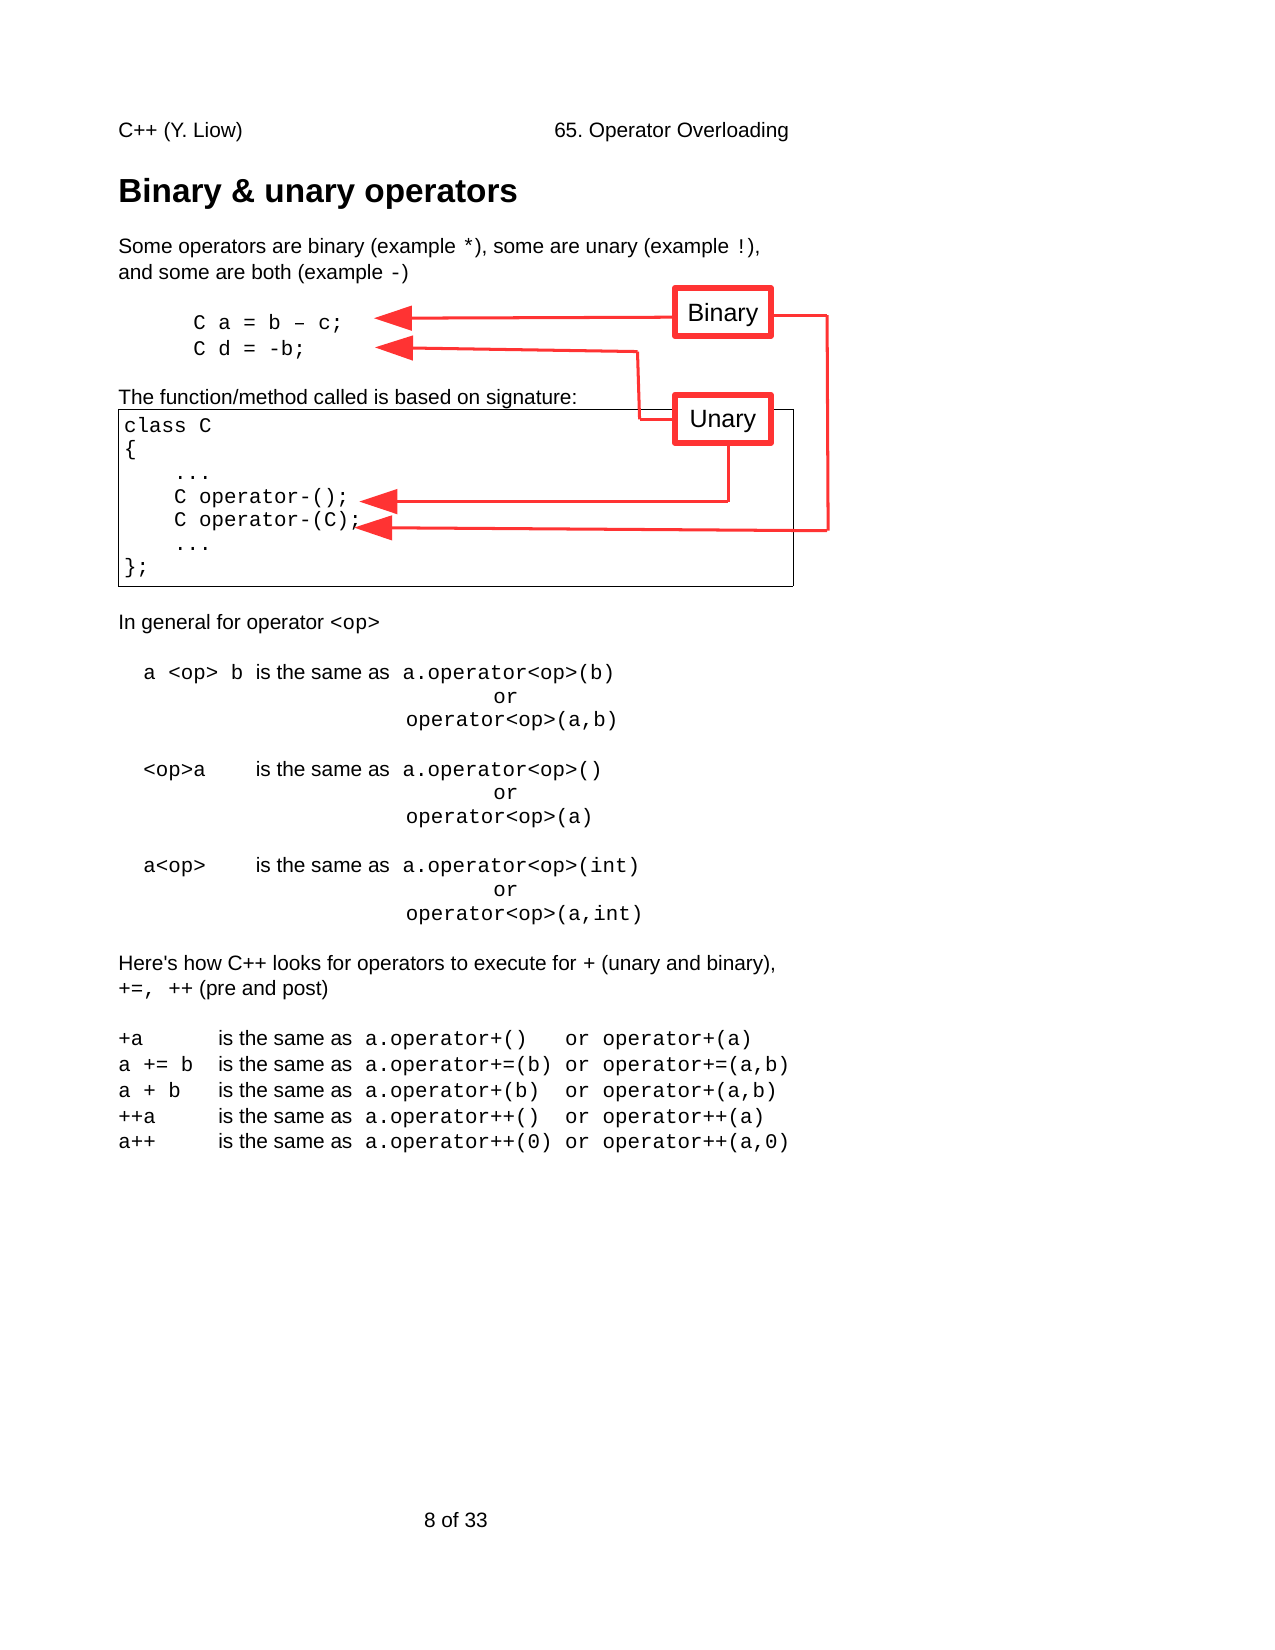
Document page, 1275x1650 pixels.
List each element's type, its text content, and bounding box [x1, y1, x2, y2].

text Binary & unary operators [118, 172, 793, 210]
text a <op> b is the same as a.operator<op>(b) [118, 660, 793, 686]
text or [118, 879, 793, 903]
text C d = -b; [118, 335, 411, 361]
text a + b is the same as a.operator+(b) or operator+(a,b) ++a is the same as a.operator++() or operator++(a) [118, 1078, 793, 1129]
text <op>a is the same as a.operator<op>() [118, 757, 793, 782]
text [413, 350, 636, 361]
text In general for operator <op> [118, 610, 793, 636]
text +a is the same as a.operator+() or operator+(a) [118, 1026, 793, 1052]
text C a = b – c; [118, 309, 672, 335]
text operator<op>(a) [118, 806, 793, 830]
text a += b is the same as a.operator+=(b) or operator+=(a,b) [118, 1052, 793, 1078]
text [774, 317, 793, 335]
text or operator<op>(a,b) [118, 686, 793, 733]
text a++ is the same as a.operator++(0) or operator++(a,0) [118, 1129, 793, 1155]
text [641, 385, 793, 409]
text operator<op>(a,int) [118, 903, 793, 926]
text Here's how C++ looks for operators to execute for + (unary and binary), +=, ++ (pre and post) [118, 950, 793, 1002]
text Some operators are binary (example *), some are unary (example !), and some are both (example -) [118, 234, 793, 286]
text a<op> is the same as a.operator<op>(int) [118, 853, 793, 879]
text The function/method called is based on signature: [118, 385, 637, 409]
table_header class C { ... C operator-(); C operator-(C); ... }; [119, 410, 793, 586]
text [414, 335, 793, 361]
text or [118, 782, 793, 806]
